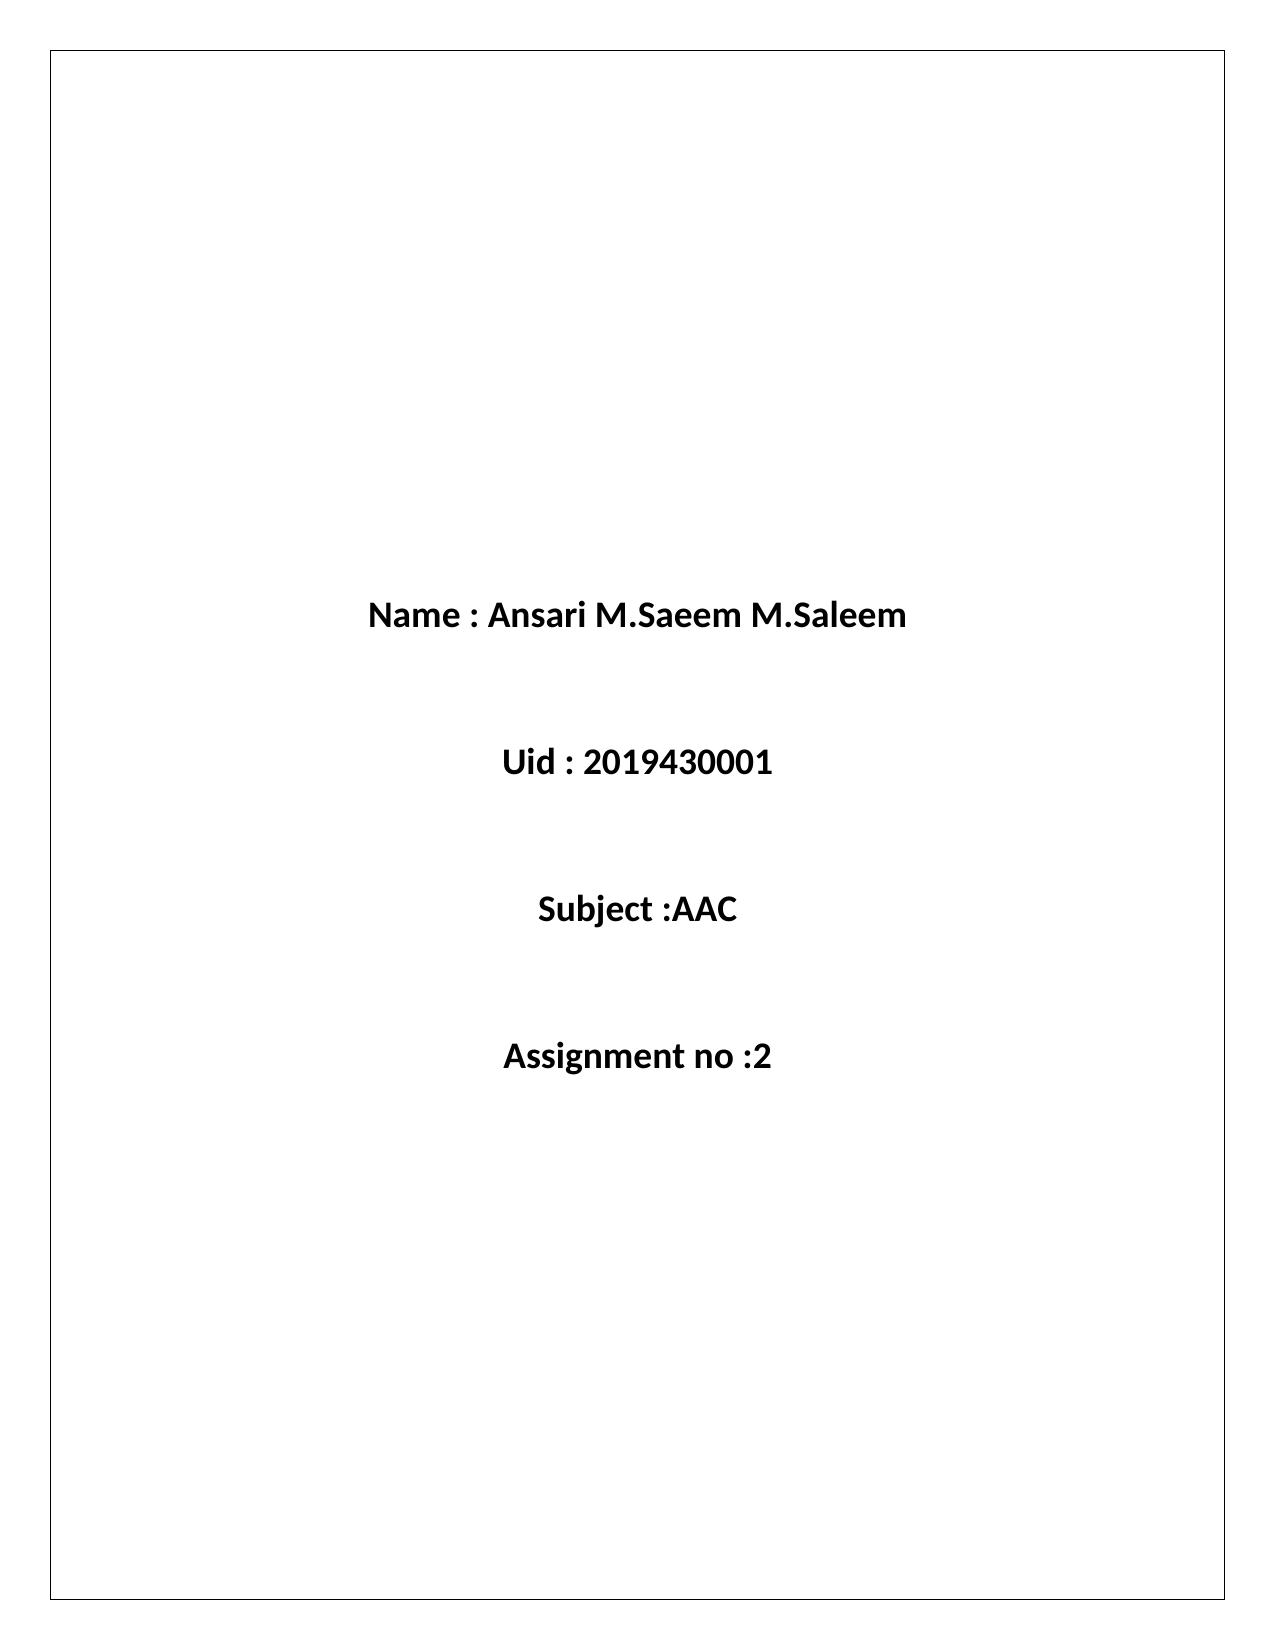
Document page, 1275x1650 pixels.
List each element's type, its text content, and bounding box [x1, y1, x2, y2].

text Assignment no :2 [150, 1032, 1125, 1078]
text Subject :AAC [150, 885, 1125, 931]
text Name : Ansari M.Saeem M.Saleem [150, 591, 1125, 637]
text Uid : 2019430001 [150, 738, 1125, 784]
